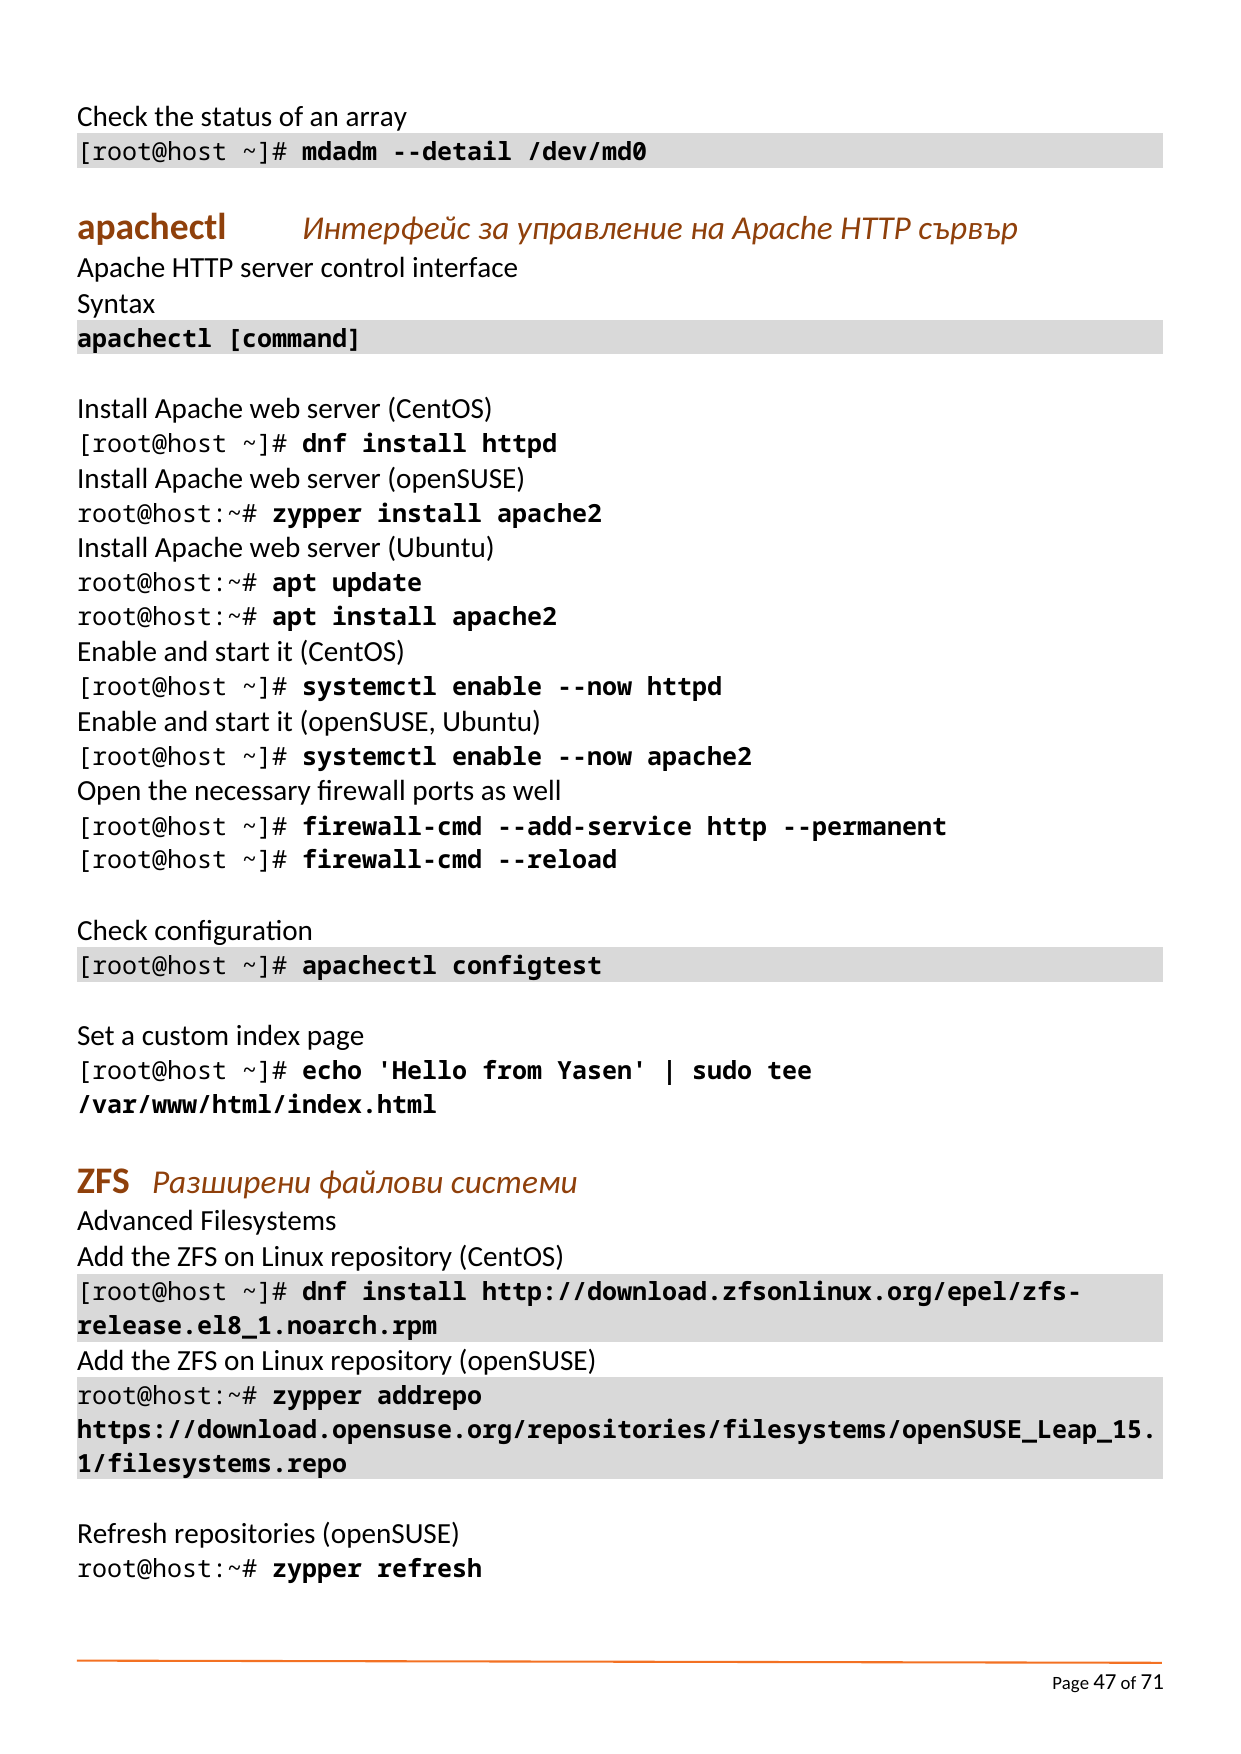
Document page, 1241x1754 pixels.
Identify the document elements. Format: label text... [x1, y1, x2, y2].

text Enable and start it (openSUSE, Ubuntu) [77, 703, 1163, 738]
text Install Apache web server (openSUSE) [77, 460, 1163, 495]
text Check the status of an array [77, 98, 1163, 133]
text [root@host ~]# mdadm --detail /dev/md0 [77, 133, 1163, 168]
text [root@host ~]# dnf install http://download.zfsonlinux.org/epel/zfs-release.el8_1.noarch.rpm [77, 1274, 1163, 1342]
text Add the ZFS on Linux repository (CentOS) [77, 1238, 1163, 1274]
text root@host:~# zypper addrepo https://download.opensuse.org/repositories/filesystems/openSUSE_Leap_15.1/filesystems.repo [77, 1377, 1163, 1479]
text [root@host ~]# firewall-cmd --reload [77, 842, 1163, 876]
text Refresh repositories (openSUSE) [77, 1515, 1163, 1551]
text Enable and start it (CentOS) [77, 633, 1163, 669]
text Advanced Filesystems [77, 1202, 1163, 1238]
text root@host:~# apt update [77, 565, 1163, 599]
text Install Apache web server (Ubuntu) [77, 529, 1163, 565]
subtitle ZFS Разширени файлови системи [77, 1157, 1163, 1202]
text [root@host ~]# dnf install httpd [77, 426, 1163, 460]
text Check configuration [77, 912, 1163, 947]
text Install Apache web server (CentOS) [77, 390, 1163, 426]
text Set a custom index page [77, 1017, 1163, 1053]
text Syntax [77, 285, 1163, 320]
text apachectl [command] [77, 320, 1163, 354]
subtitle apachectl Интерфейс за управление на Apache HTTP сървър [77, 203, 1163, 249]
text root@host:~# zypper refresh [77, 1551, 1163, 1585]
text Apache HTTP server control interface [77, 249, 1163, 285]
text [root@host ~]# echo 'Hello from Yasen' | sudo tee /var/www/html/index.html [77, 1053, 1163, 1121]
text [root@host ~]# systemctl enable --now apache2 [77, 738, 1163, 772]
text root@host:~# zypper install apache2 [77, 495, 1163, 529]
text Open the necessary firewall ports as well [77, 772, 1163, 808]
text [root@host ~]# apachectl configtest [77, 947, 1163, 982]
text Add the ZFS on Linux repository (openSUSE) [77, 1342, 1163, 1377]
text [root@host ~]# firewall-cmd --add-service http --permanent [77, 808, 1163, 842]
text root@host:~# apt install apache2 [77, 599, 1163, 633]
text [root@host ~]# systemctl enable --now httpd [77, 669, 1163, 703]
